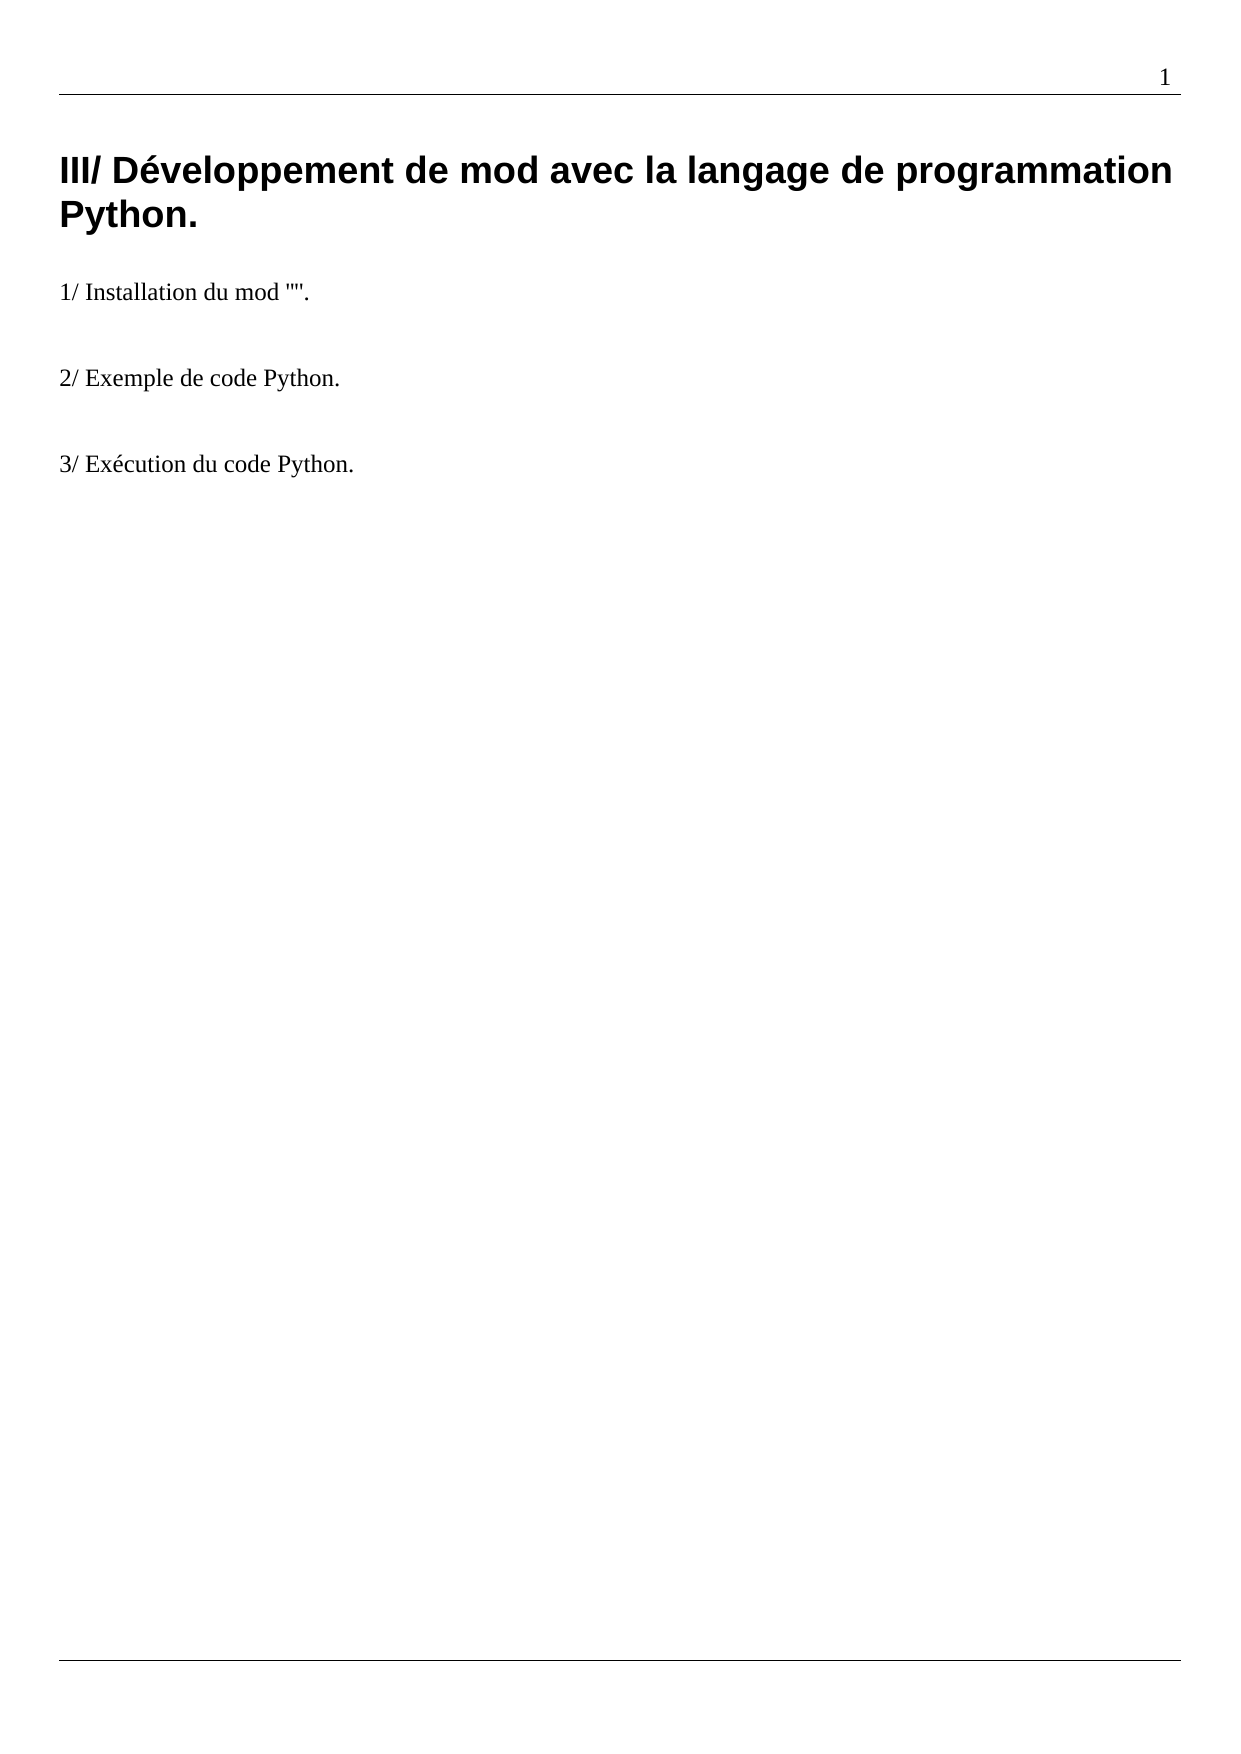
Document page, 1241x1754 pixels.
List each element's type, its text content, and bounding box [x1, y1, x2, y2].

text 1/ Installation du mod ''''. [59, 277, 1181, 306]
text 3/ Exécution du code Python. [59, 449, 1181, 478]
subtitle III/ Développement de mod avec la langage de programmation Python. [59, 148, 1181, 236]
text 2/ Exemple de code Python. [59, 363, 1181, 392]
